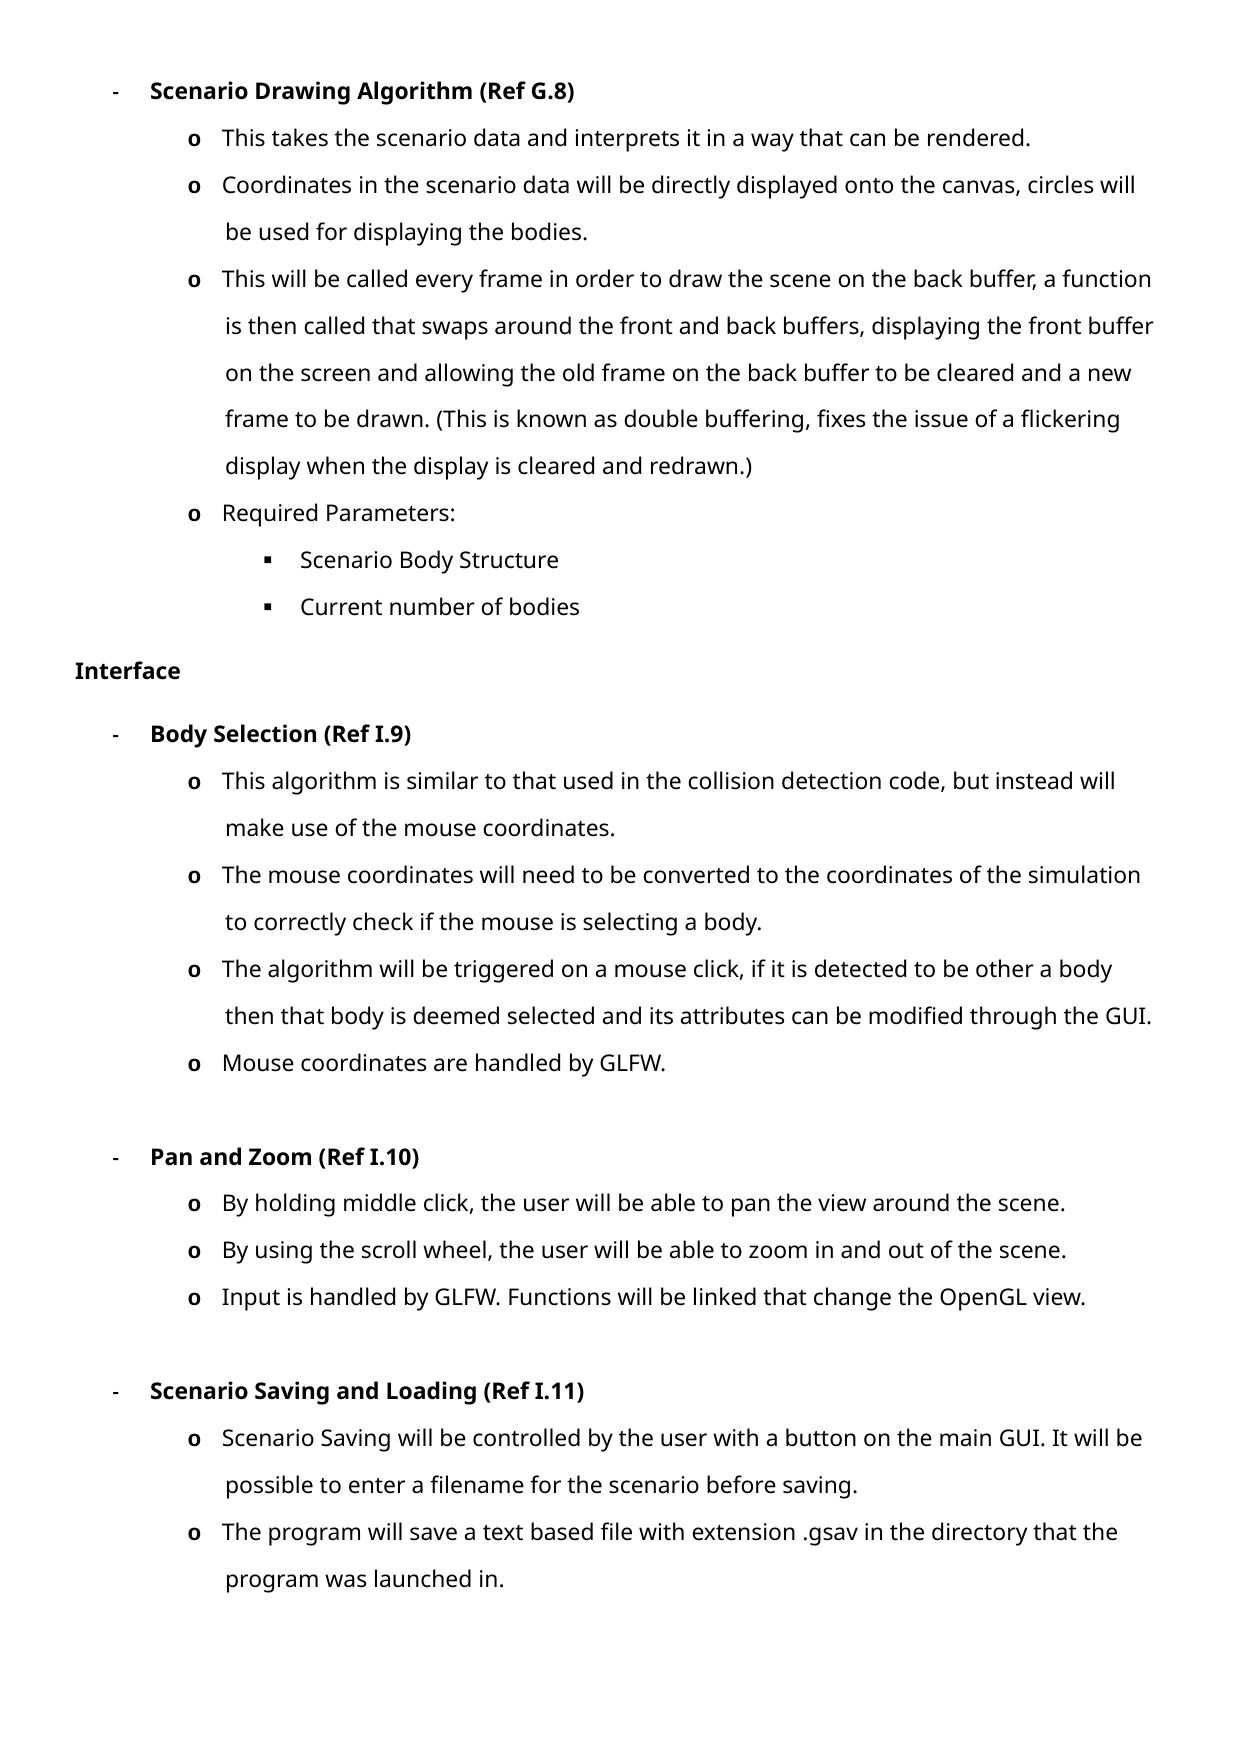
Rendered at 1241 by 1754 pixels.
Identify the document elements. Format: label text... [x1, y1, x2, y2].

list Input is handled by GLFW. Functions will be linked that change the OpenGL view. [187, 1281, 1165, 1313]
list The algorithm will be triggered on a mouse click, if it is detected to be other a body then that body is deemed selected and its attributes can be modified through the GUI. [187, 953, 1165, 1031]
list The program will save a text based file with extension .gsav in the directory that the program was launched in. [187, 1516, 1165, 1594]
list This takes the scenario data and interprets it in a way that can be rendered. [187, 122, 1165, 153]
list The mouse coordinates will need to be converted to the coordinates of the simulation to correctly check if the mouse is selecting a body. [187, 859, 1165, 937]
list By using the scroll wheel, the user will be able to zoom in and out of the scene. [187, 1234, 1165, 1266]
list This algorithm is similar to that used in the collision detection code, but instead will make use of the mouse coordinates. [187, 765, 1165, 843]
list Pan and Zoom (Ref I.10) [112, 1140, 1165, 1172]
list Scenario Saving and Loading (Ref I.11) [112, 1375, 1165, 1406]
list Body Selection (Ref I.9) [112, 718, 1165, 749]
list Mouse coordinates are handled by GLFW. [187, 1047, 1165, 1078]
list This will be called every frame in order to draw the scene on the back buffer, a function is then called that swaps around the front and back buffers, displaying the front buffer on the screen and allowing the old frame on the back buffer to be cleared and a new frame to be drawn. (This is known as double buffering, fixes the issue of a flickering display when the display is cleared and redrawn.) [187, 263, 1165, 482]
list By holding middle click, the user will be able to pan the view around the scene. [187, 1187, 1165, 1219]
list Scenario Body Structure [262, 544, 1165, 575]
list Required Parameters: [187, 497, 1165, 528]
list Coordinates in the scenario data will be directly displayed onto the canvas, circles will be used for displaying the bodies. [187, 169, 1165, 247]
text Interface [75, 654, 1165, 686]
list Scenario Drawing Algorithm (Ref G.8) [112, 75, 1165, 106]
list Current number of bodies [262, 591, 1165, 622]
list Scenario Saving will be controlled by the user with a button on the main GUI. It will be possible to enter a filename for the scenario before saving. [187, 1422, 1165, 1500]
